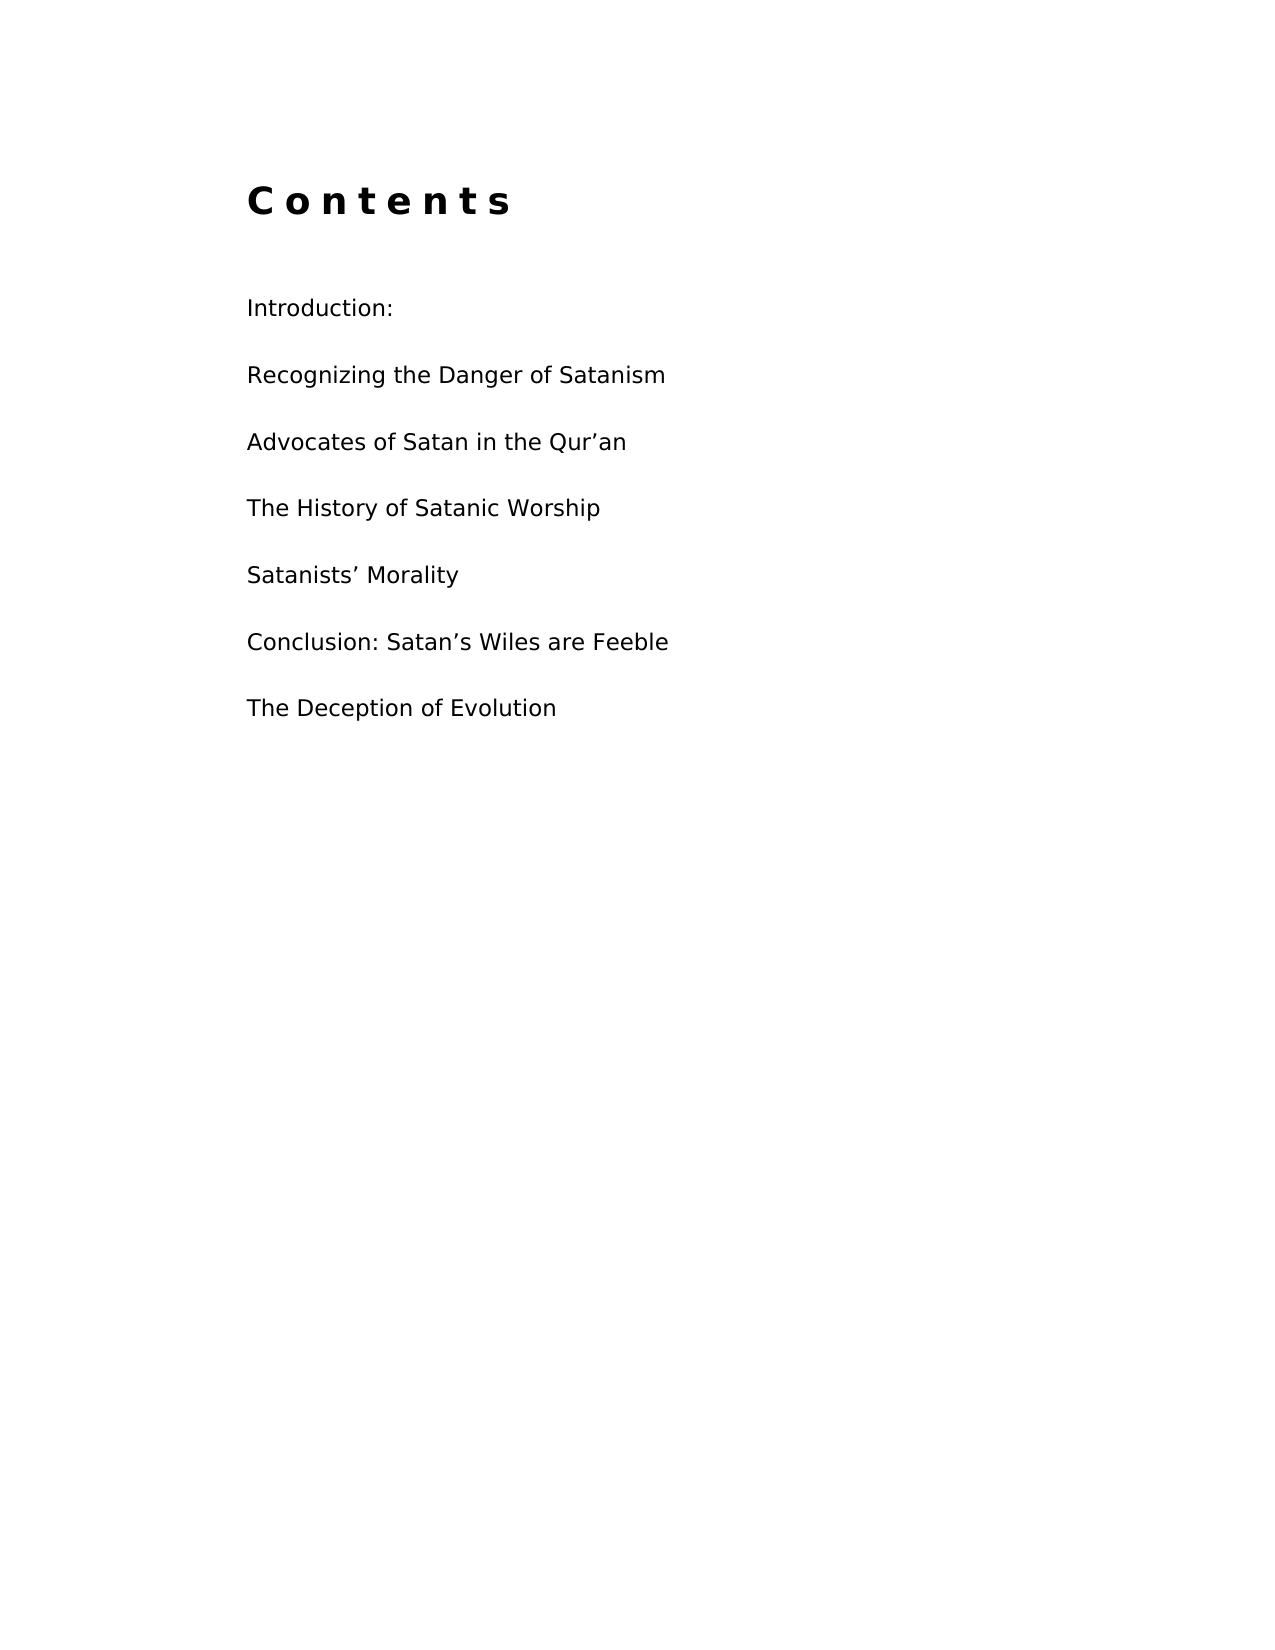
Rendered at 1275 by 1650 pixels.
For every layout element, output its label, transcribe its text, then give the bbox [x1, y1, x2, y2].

text The Deception of Evolution [187, 690, 1070, 723]
text Contents [187, 180, 1070, 223]
text Conclusion: Satan’s Wiles are Feeble [187, 623, 1070, 657]
text The History of Satanic Worship [187, 490, 1070, 523]
text Advocates of Satan in the Qur’an [187, 423, 1070, 457]
text Satanists’ Morality [187, 557, 1070, 590]
text Introduction: [187, 290, 1070, 323]
text Recognizing the Danger of Satanism [187, 357, 1070, 390]
